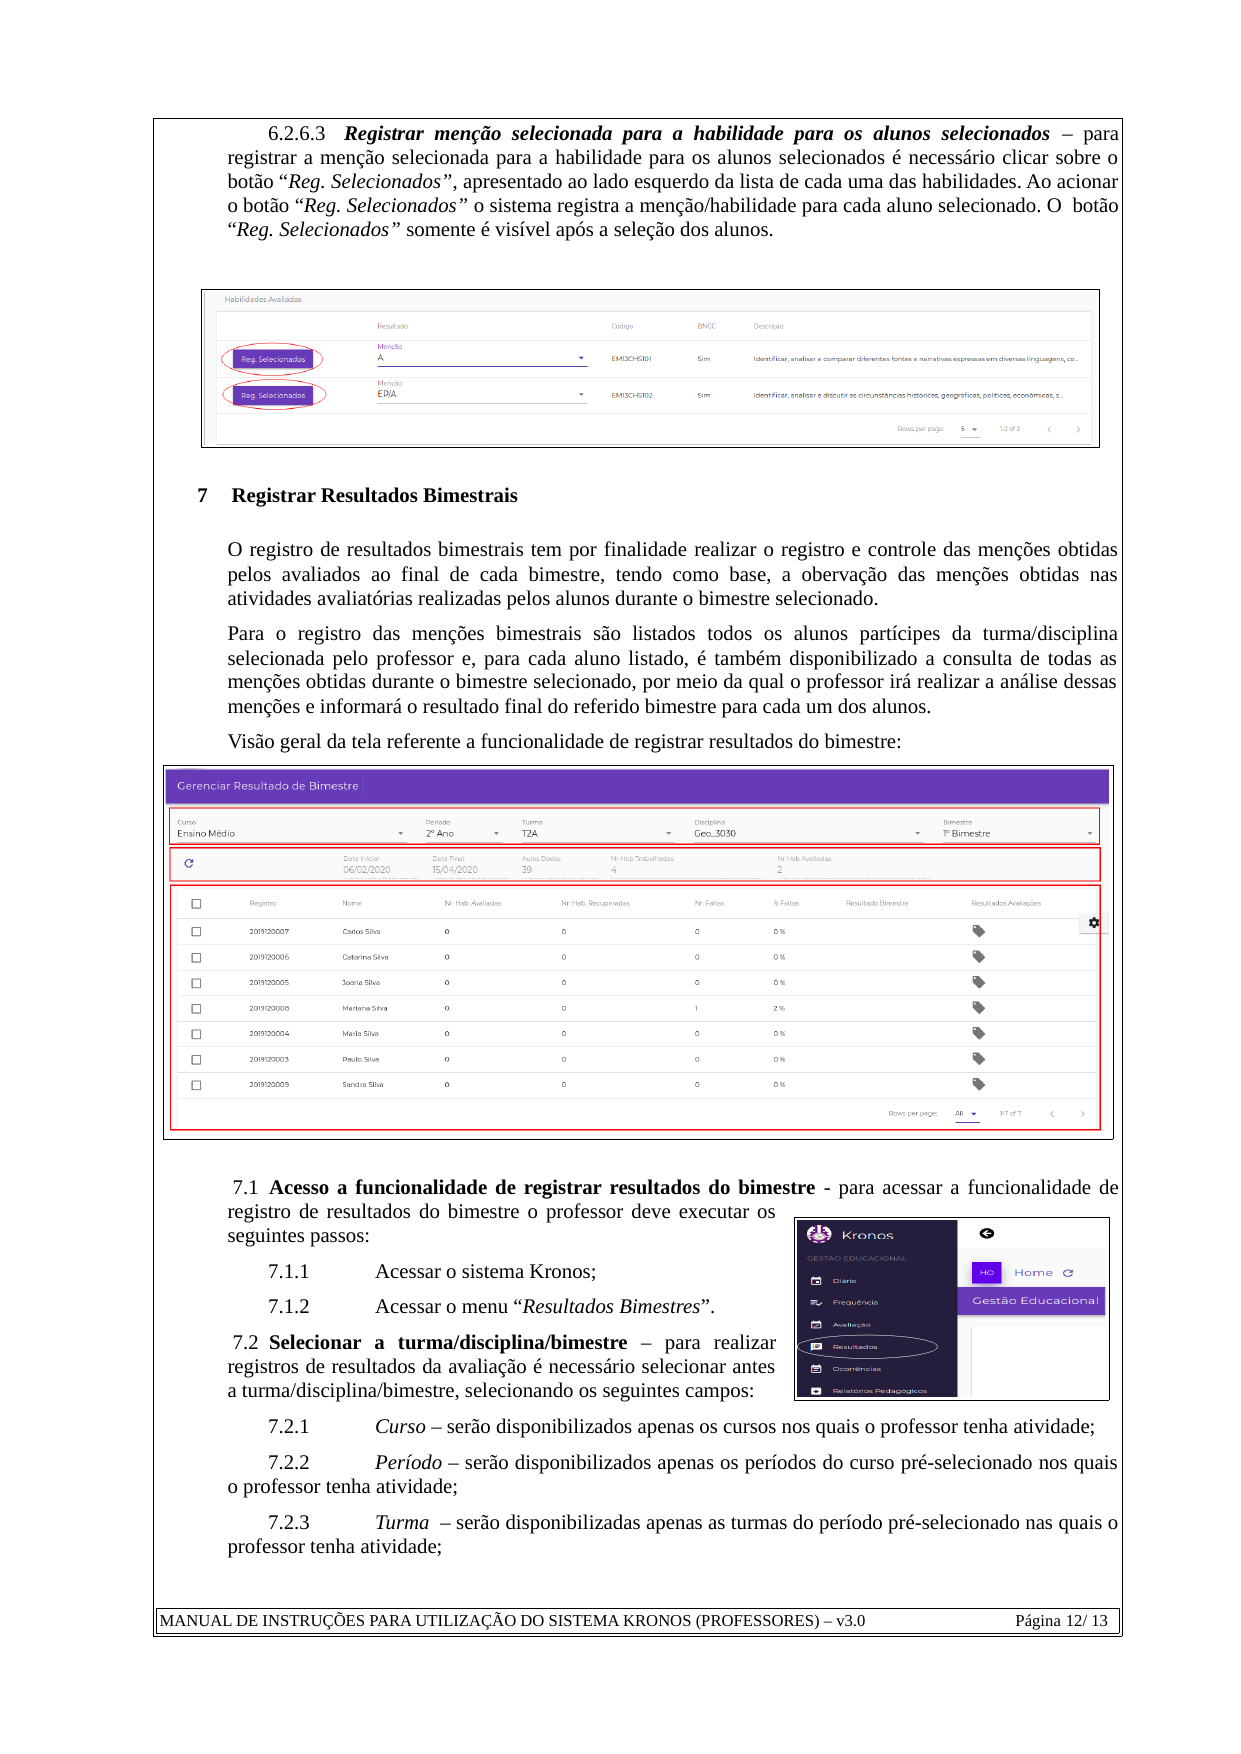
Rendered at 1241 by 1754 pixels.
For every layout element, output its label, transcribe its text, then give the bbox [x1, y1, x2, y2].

picture [797, 1220, 1106, 1397]
list Acessar o menu “Resultados Bimestres”. [227, 1294, 794, 1318]
list Registrar Resultados Bimestrais [192, 483, 1119, 507]
list Turma – serão disponibilizadas apenas as turmas do período pré-selecionado nas quais o professor tenha atividade; [227, 1510, 1119, 1558]
list Para o registro das menções bimestrais são listados todos os alunos partícipes da turma/disciplina selecionada pelo professor e, para cada aluno listado, é também disponibilizado a consulta de todas as menções obtidas durante o bimestre selecionado, por meio da qual o professor irá realizar a análise dessas menções e informará o resultado final do referido bimestre para cada um dos alunos. [227, 621, 1119, 718]
list Visão geral da tela referente a funcionalidade de registrar resultados do bimestre: [227, 729, 1119, 753]
list Acesso a funcionalidade de registrar resultados do bimestre - para acessar a funcionalidade de registro de resultados do bimestre o professor deve executar os seguintes passos: [227, 1175, 1119, 1247]
list Acessar o sistema Kronos; [227, 1259, 794, 1283]
list Período – serão disponibilizados apenas os períodos do curso pré-selecionado nos quais o professor tenha atividade; [227, 1450, 1119, 1498]
list O registro de resultados bimestrais tem por finalidade realizar o registro e controle das menções obtidas pelos avaliados ao final de cada bimestre, tendo como base, a obervação das menções obtidas nas atividades avaliatórias realizadas pelos alunos durante o bimestre selecionado. [227, 537, 1119, 609]
list [795, 1218, 1109, 1400]
picture [204, 292, 1097, 445]
list Curso – serão disponibilizados apenas os cursos nos quais o professor tenha atividade; [227, 1414, 1119, 1438]
list Registrar menção selecionada para a habilidade para os alunos selecionados – para registrar a menção selecionada para a habilidade para os alunos selecionados é necessário clicar sobre o botão “Reg. Selecionados”, apresentado ao lado esquerdo da lista de cada uma das habilidades. Ao acionar o botão “Reg. Selecionados” o sistema registra a menção/habilidade para cada aluno selecionado. O botão “Reg. Selecionados” somente é visível após a seleção dos alunos. [227, 121, 1119, 241]
picture [165, 768, 1110, 1136]
list Selecionar a turma/disciplina/bimestre – para realizar registros de resultados da avaliação é necessário selecionar antes a turma/disciplina/bimestre, selecionando os seguintes campos: [227, 1330, 1119, 1402]
